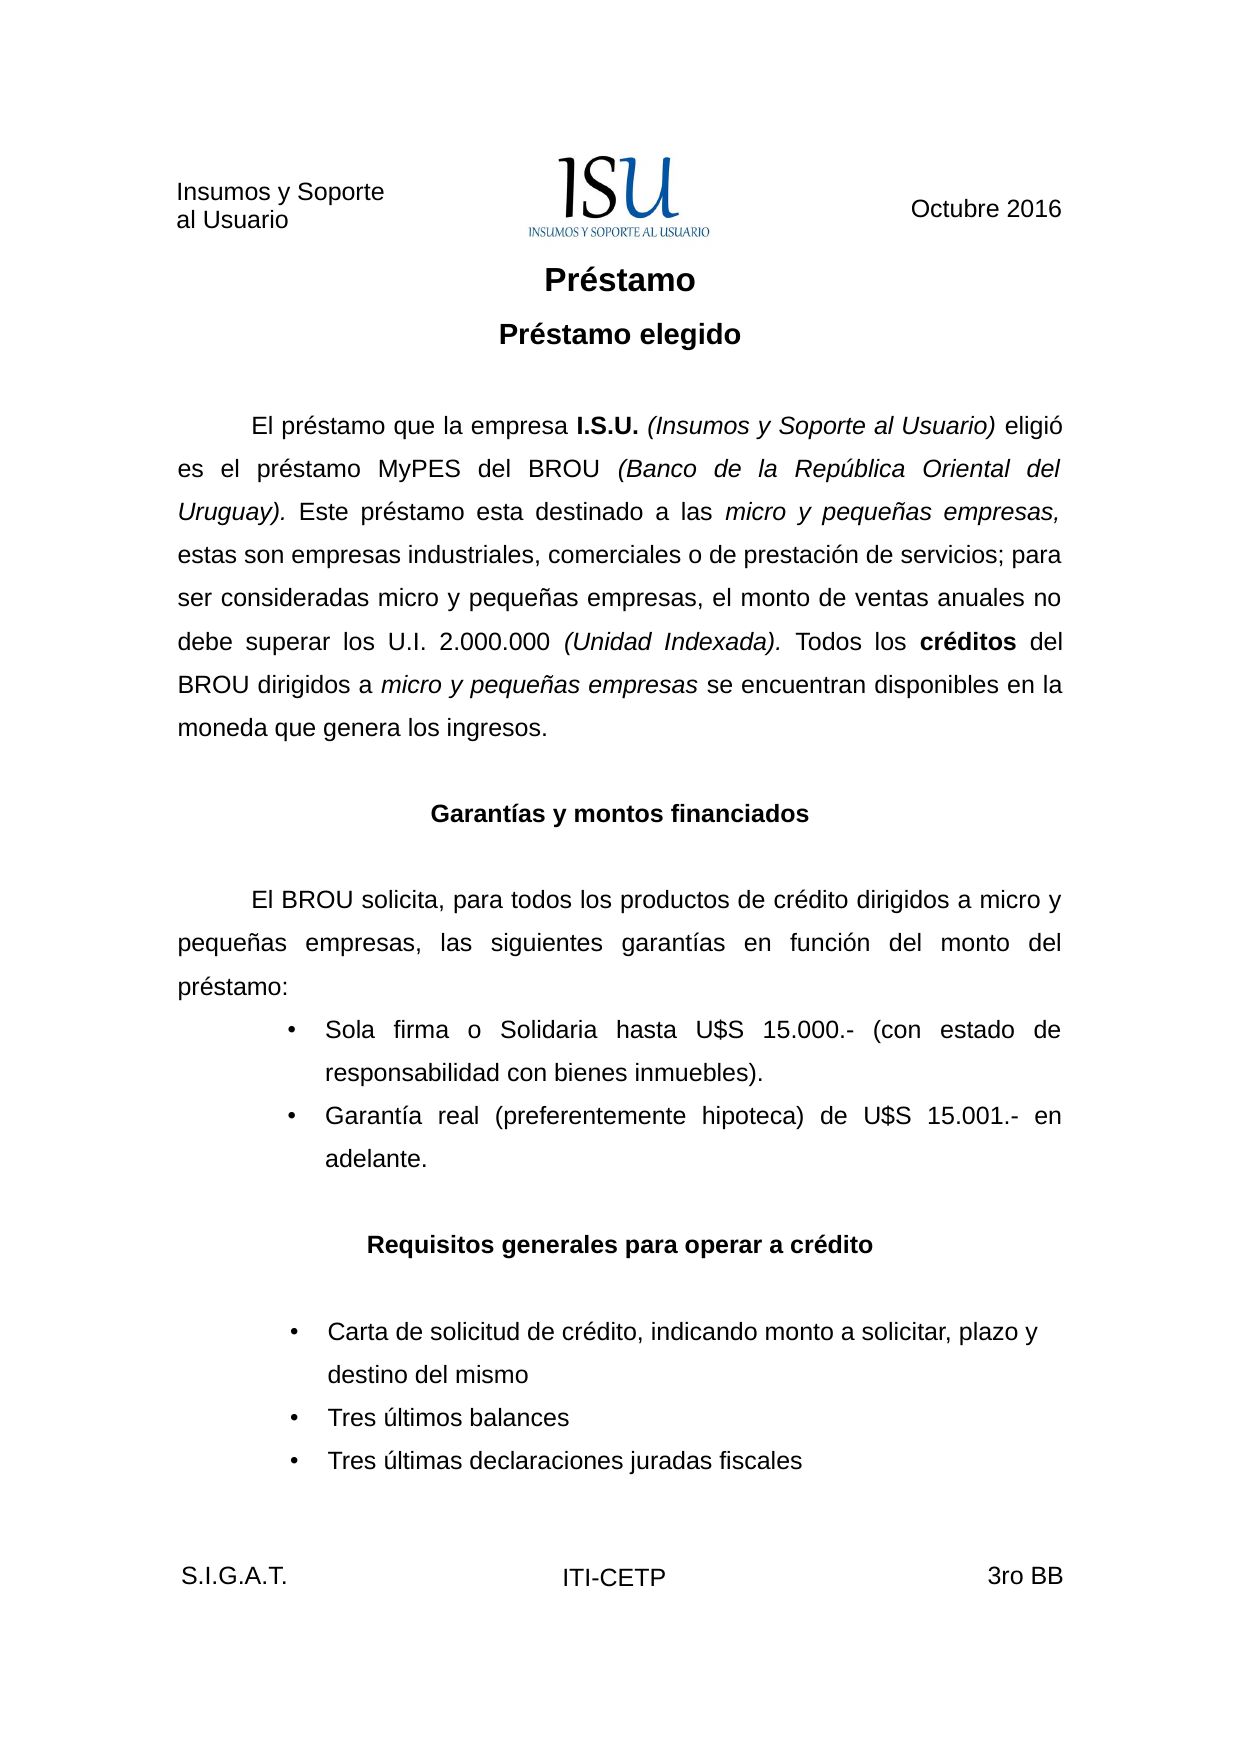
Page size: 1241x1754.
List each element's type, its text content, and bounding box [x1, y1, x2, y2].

text El préstamo que la empresa I.S.U. (Insumos y Soporte al Usuario) eligió es el préstamo MyPES del BROU (Banco de la República Oriental del Uruguay). Este préstamo esta destinado a las micro y pequeñas empresas, estas son empresas industriales, comerciales o de prestación de servicios; para ser consideradas micro y pequeñas empresas, el monto de ventas anuales no debe superar los U.I. 2.000.000 (Unidad Indexada). Todos los créditos del BROU dirigidos a micro y pequeñas empresas se encuentran disponibles en la moneda que genera los ingresos. [177, 411, 1063, 741]
list Carta de solicitud de crédito, indicando monto a solicitar, plazo y destino del mismo [290, 1317, 1063, 1389]
list Garantía real (preferentemente hipoteca) de U$S 15.001.- en adelante. [287, 1101, 1063, 1173]
text Préstamo [177, 260, 1063, 298]
list Sola firma o Solidaria hasta U$S 15.000.- (con estado de responsabilidad con bienes inmuebles). [287, 1014, 1063, 1087]
text Requisitos generales para operar a crédito [177, 1230, 1063, 1259]
list Tres últimos balances [290, 1403, 1063, 1432]
picture [517, 138, 723, 252]
list Tres últimas declaraciones juradas fiscales [290, 1446, 1063, 1475]
text Garantías y montos financiados [177, 799, 1063, 828]
text Préstamo elegido [177, 317, 1063, 351]
text El BROU solicita, para todos los productos de crédito dirigidos a micro y pequeñas empresas, las siguientes garantías en función del monto del préstamo: [177, 885, 1063, 1000]
